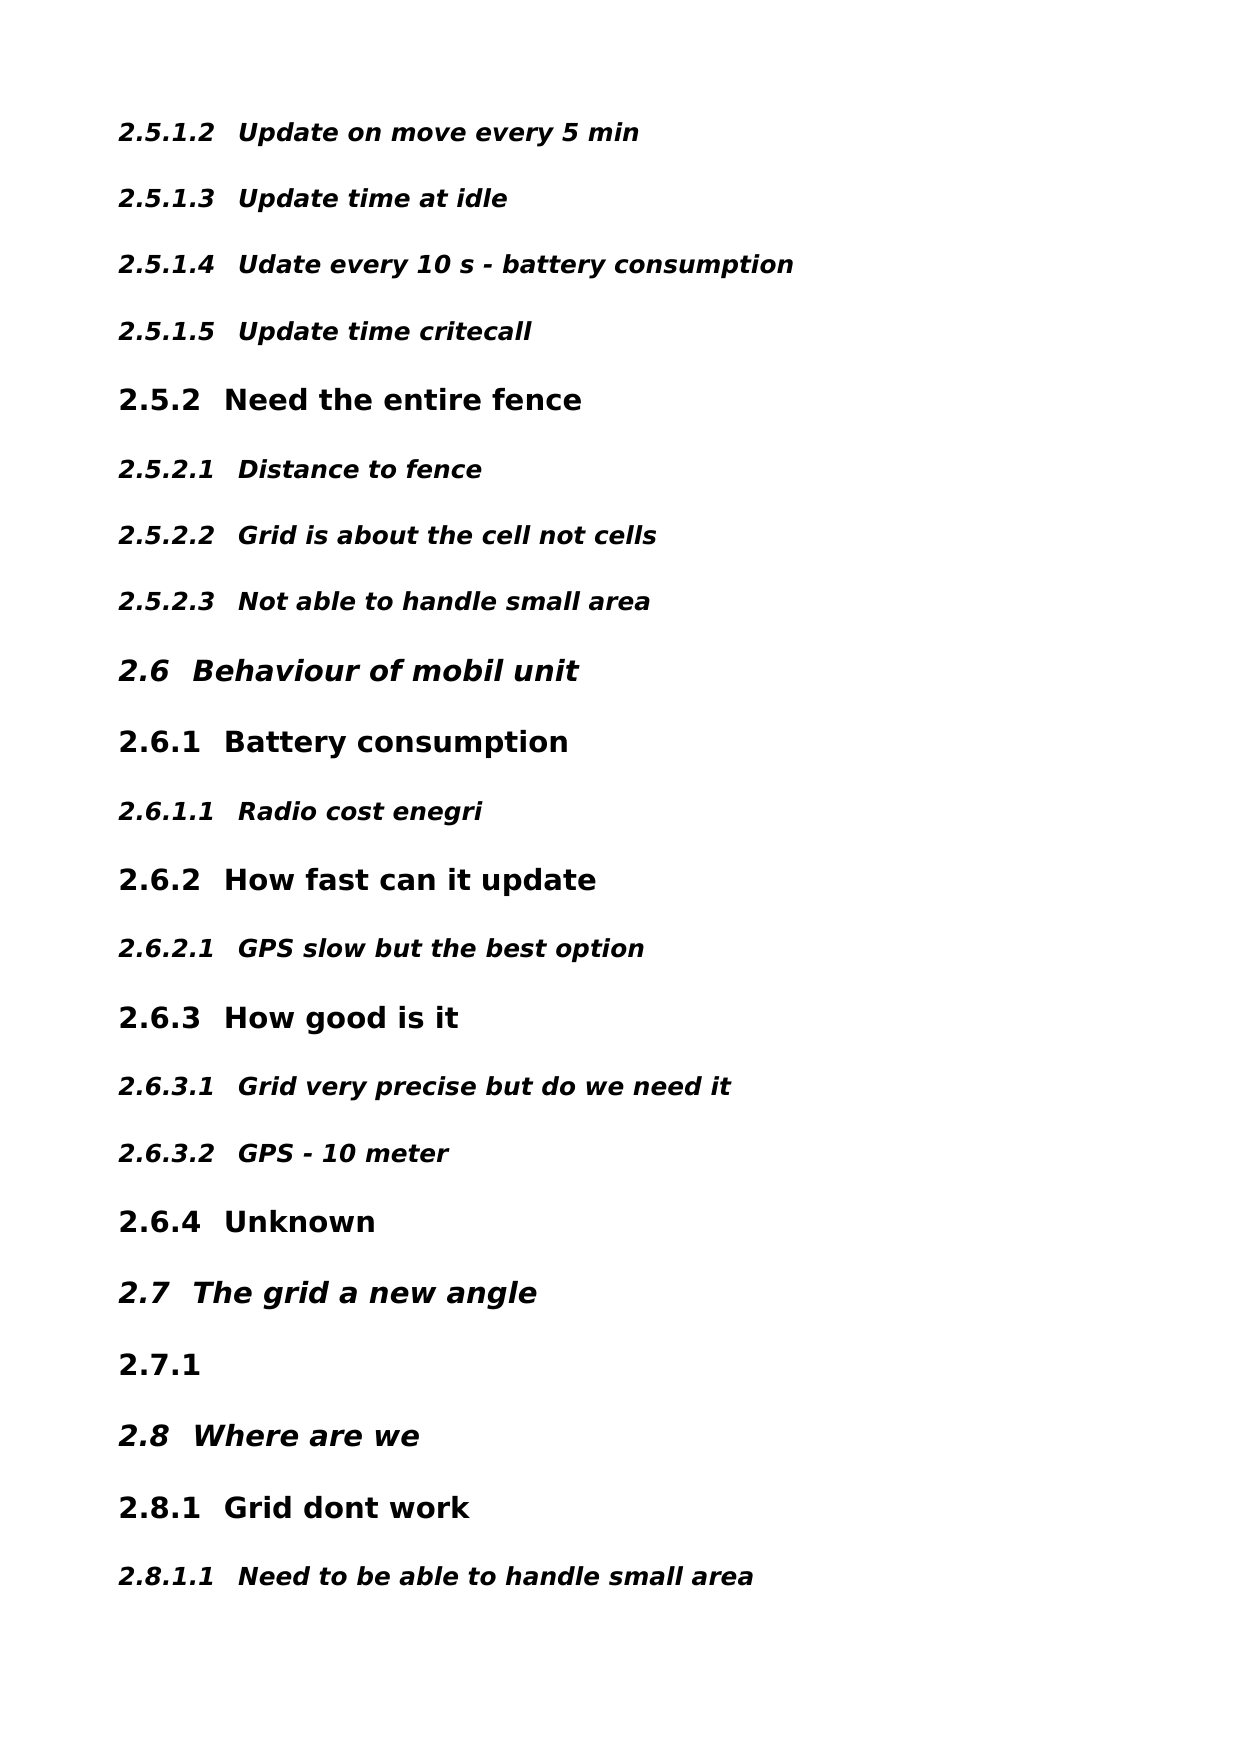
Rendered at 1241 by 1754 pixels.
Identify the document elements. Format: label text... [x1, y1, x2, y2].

subtitle Need to be able to handle small area [118, 1563, 1122, 1591]
subtitle Udate every 10 s - battery consumption [118, 251, 1122, 280]
subtitle Unknown [118, 1205, 1122, 1239]
subtitle Grid dont work [118, 1491, 1122, 1525]
subtitle GPS - 10 meter [118, 1139, 1122, 1168]
subtitle Grid is about the cell not cells [118, 521, 1122, 550]
subtitle Grid very precise but do we need it [118, 1073, 1122, 1101]
subtitle How good is it [118, 1001, 1122, 1035]
subtitle Battery consumption [118, 726, 1122, 759]
subtitle Behaviour of mobil unit [118, 654, 1122, 688]
subtitle Update time critecall [118, 317, 1122, 346]
subtitle The grid a new angle [118, 1277, 1122, 1311]
subtitle Where are we [118, 1420, 1122, 1454]
subtitle Update on move every 5 min [118, 118, 1122, 147]
subtitle Need the entire fence [118, 383, 1122, 417]
subtitle Update time at idle [118, 184, 1122, 213]
subtitle Radio cost enegri [118, 797, 1122, 826]
subtitle GPS slow but the best option [118, 935, 1122, 964]
subtitle How fast can it update [118, 863, 1122, 897]
subtitle Distance to fence [118, 455, 1122, 484]
subtitle Not able to handle small area [118, 588, 1122, 617]
